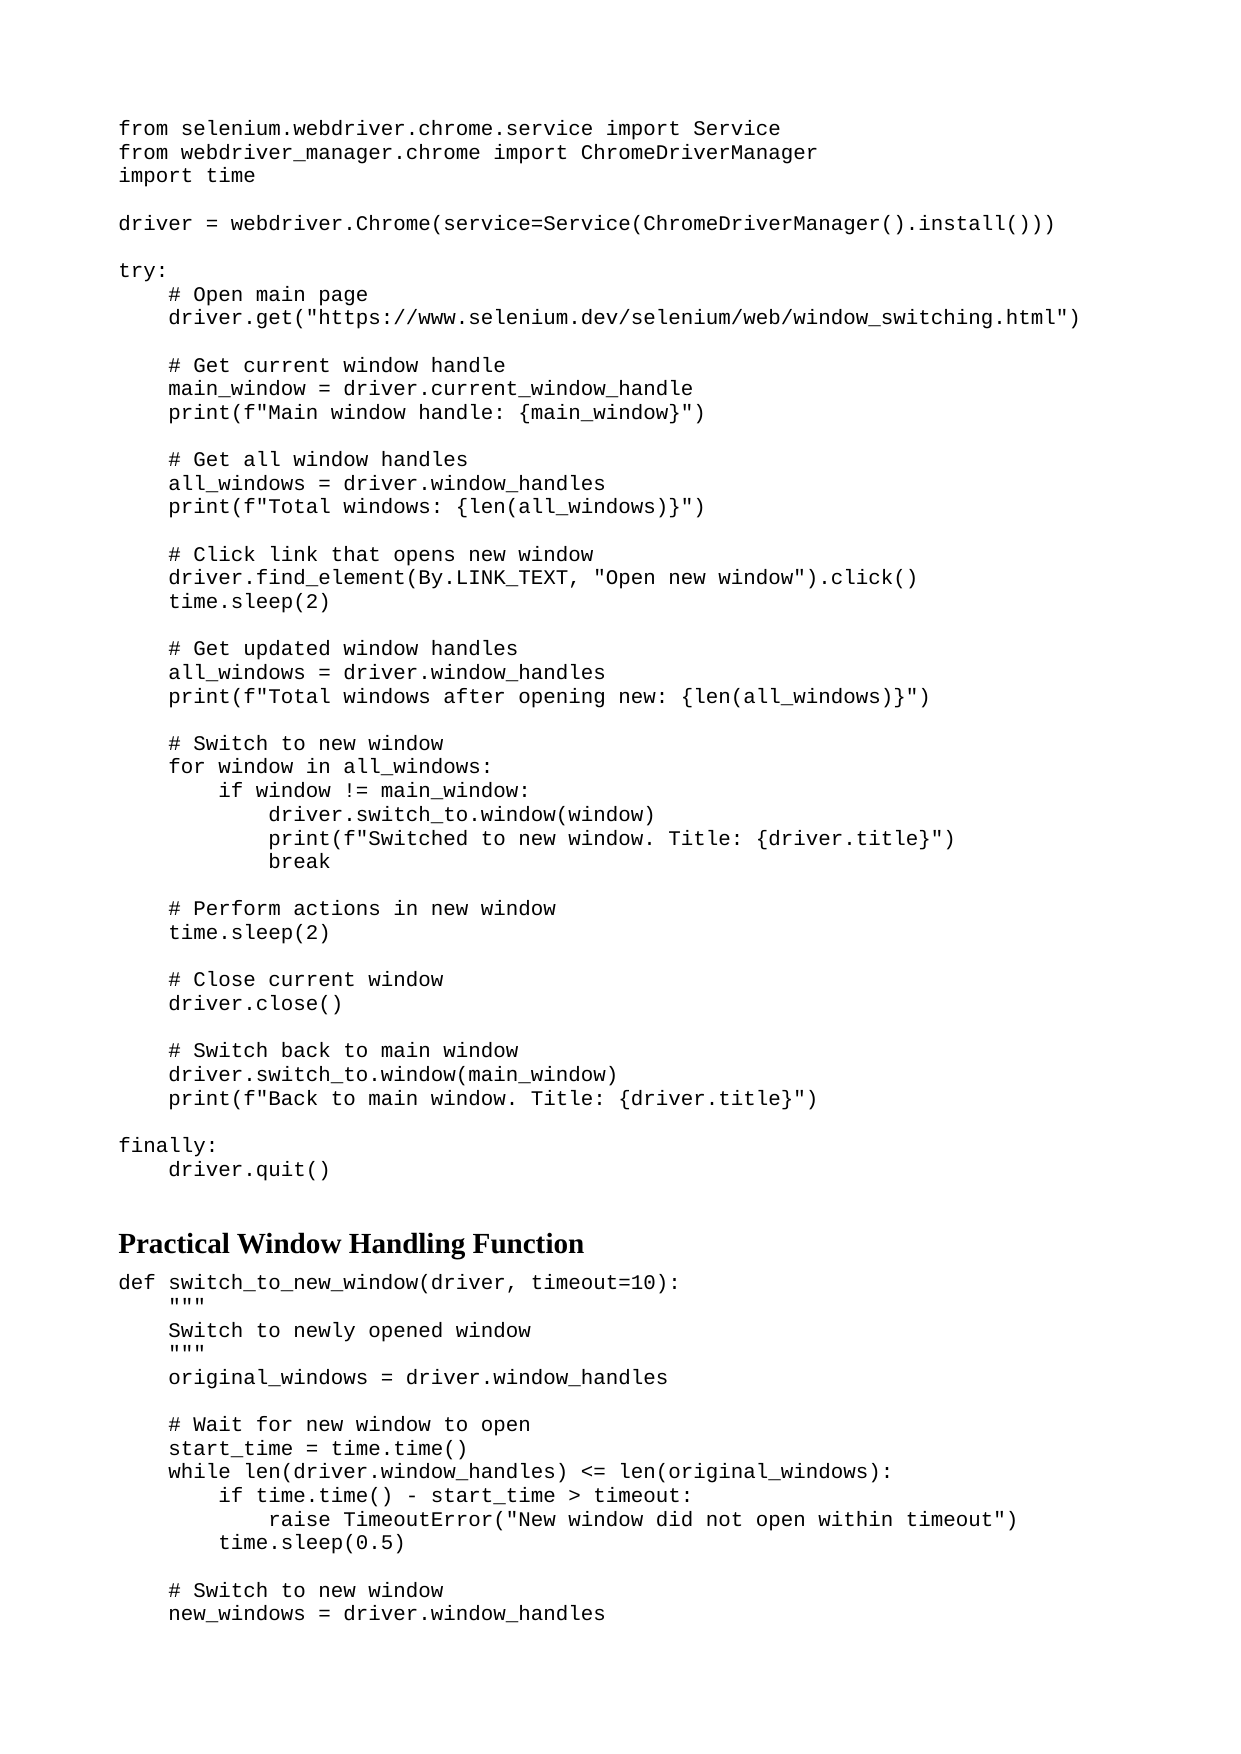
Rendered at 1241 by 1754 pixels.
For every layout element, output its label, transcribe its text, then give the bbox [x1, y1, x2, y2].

text # Close current window [118, 969, 1122, 993]
text driver.quit() [118, 1158, 1122, 1182]
text try: [118, 260, 1122, 284]
text driver.close() [118, 993, 1122, 1017]
text while len(driver.window_handles) <= len(original_windows): [118, 1461, 1122, 1485]
text time.sleep(0.5) [118, 1532, 1122, 1556]
text # Switch to new window [118, 1580, 1122, 1603]
text print(f"Total windows after opening new: {len(all_windows)}") [118, 686, 1122, 709]
text # Open main page [118, 284, 1122, 307]
text """ [118, 1343, 1122, 1367]
text # Get updated window handles [118, 638, 1122, 662]
text Switch to newly opened window [118, 1319, 1122, 1343]
text # Switch back to main window [118, 1040, 1122, 1064]
text original_windows = driver.window_handles [118, 1367, 1122, 1391]
text break [118, 851, 1122, 875]
text driver = webdriver.Chrome(service=Service(ChromeDriverManager().install())) [118, 213, 1122, 236]
text driver.find_element(By.LINK_TEXT, "Open new window").click() [118, 567, 1122, 591]
text raise TimeoutError("New window did not open within timeout") [118, 1509, 1122, 1532]
text """ [118, 1296, 1122, 1319]
text main_window = driver.current_window_handle [118, 378, 1122, 402]
text from webdriver_manager.chrome import ChromeDriverManager [118, 142, 1122, 165]
text time.sleep(2) [118, 591, 1122, 615]
text if window != main_window: [118, 780, 1122, 804]
text time.sleep(2) [118, 922, 1122, 946]
subtitle Practical Window Handling Function [118, 1226, 1122, 1260]
text driver.get("https://www.selenium.dev/selenium/web/window_switching.html") [118, 307, 1122, 331]
text new_windows = driver.window_handles [118, 1603, 1122, 1627]
text # Get all window handles [118, 449, 1122, 473]
text finally: [118, 1135, 1122, 1158]
text all_windows = driver.window_handles [118, 662, 1122, 686]
text print(f"Switched to new window. Title: {driver.title}") [118, 827, 1122, 851]
text print(f"Total windows: {len(all_windows)}") [118, 496, 1122, 520]
text print(f"Main window handle: {main_window}") [118, 402, 1122, 426]
text import time [118, 165, 1122, 189]
text all_windows = driver.window_handles [118, 473, 1122, 496]
text # Get current window handle [118, 354, 1122, 378]
text # Wait for new window to open [118, 1414, 1122, 1438]
text driver.switch_to.window(main_window) [118, 1064, 1122, 1088]
text from selenium.webdriver.chrome.service import Service [118, 118, 1122, 142]
text # Switch to new window [118, 733, 1122, 757]
text if time.time() - start_time > timeout: [118, 1485, 1122, 1509]
text def switch_to_new_window(driver, timeout=10): [118, 1272, 1122, 1296]
text driver.switch_to.window(window) [118, 804, 1122, 827]
text # Perform actions in new window [118, 898, 1122, 922]
text # Click link that opens new window [118, 544, 1122, 567]
text print(f"Back to main window. Title: {driver.title}") [118, 1088, 1122, 1111]
text start_time = time.time() [118, 1438, 1122, 1461]
text for window in all_windows: [118, 757, 1122, 780]
